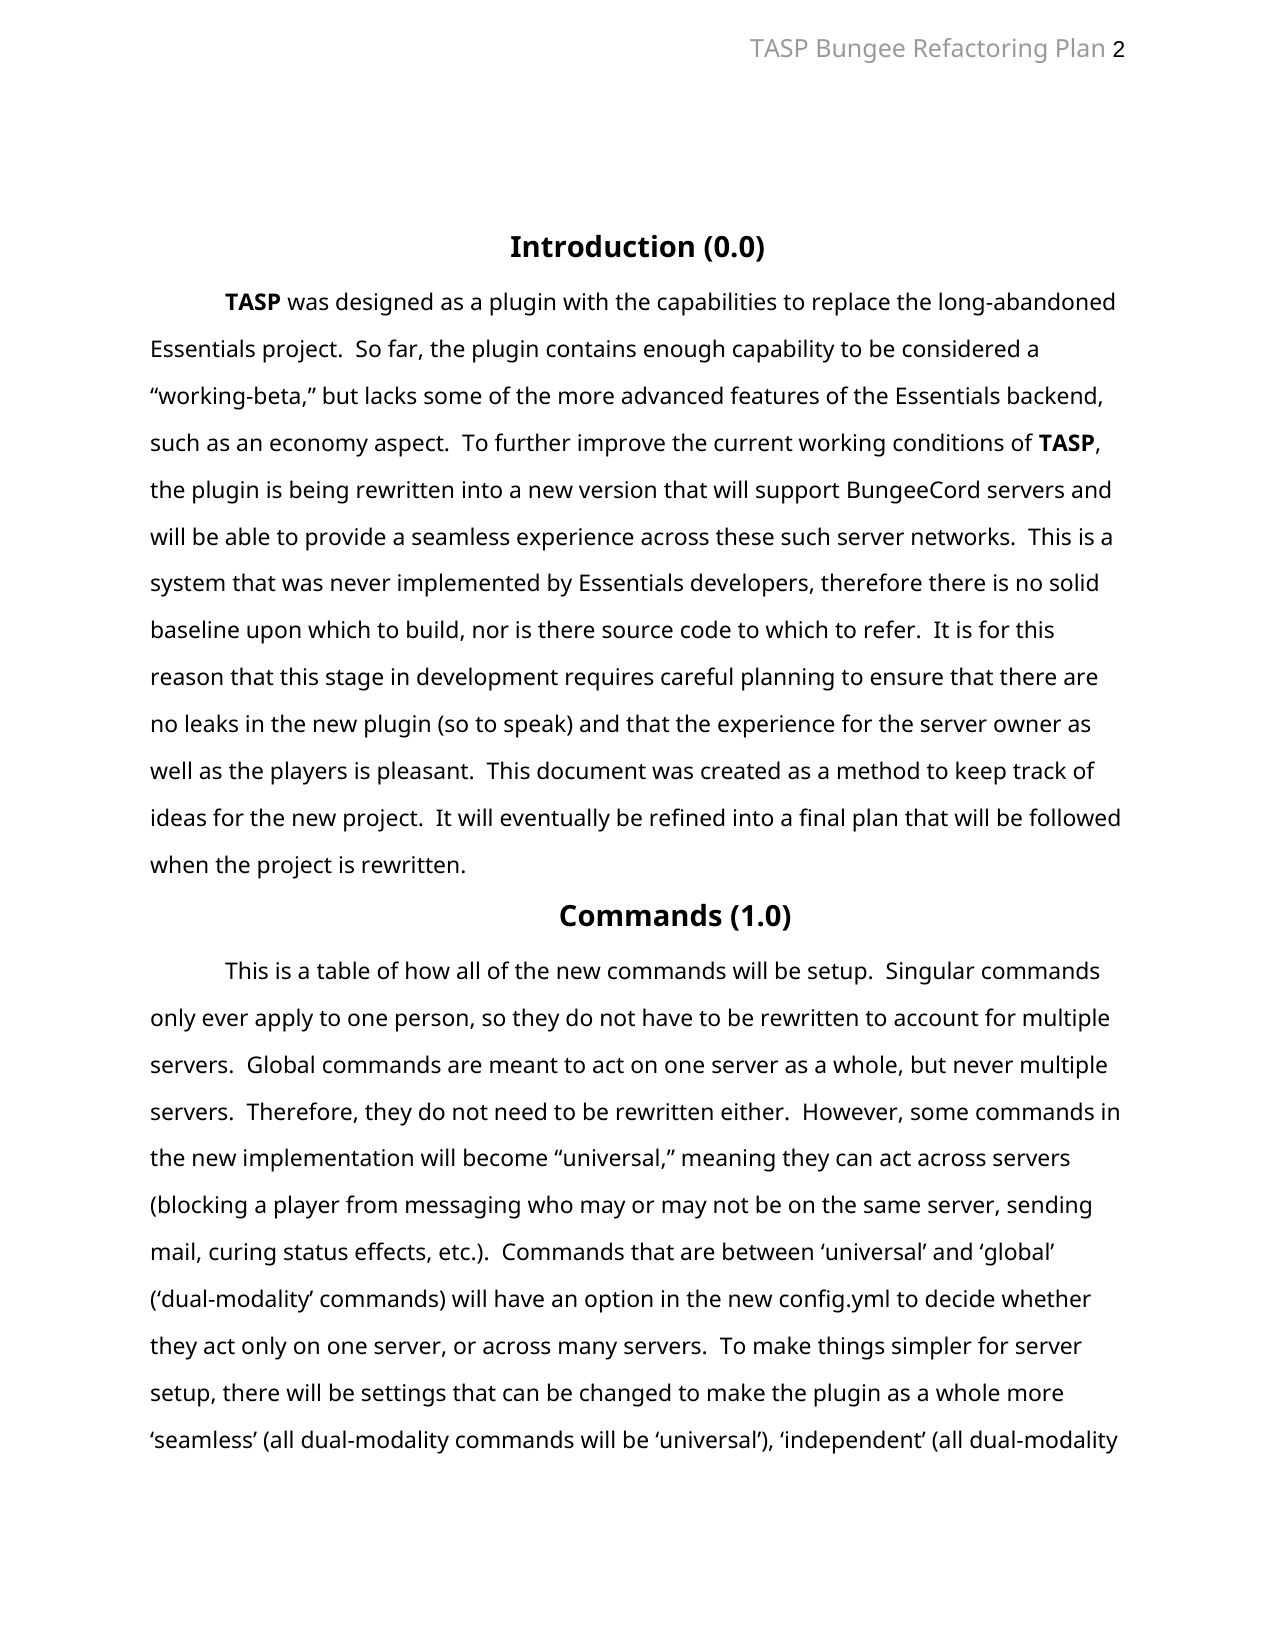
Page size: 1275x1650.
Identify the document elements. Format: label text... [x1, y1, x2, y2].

text This is a table of how all of the new commands will be setup. Singular commands only ever apply to one person, so they do not have to be rewritten to account for multiple servers. Global commands are meant to act on one server as a whole, but never multiple servers. Therefore, they do not need to be rewritten either. However, some commands in the new implementation will become “universal,” meaning they can act across servers (blocking a player from messaging who may or may not be on the same server, sending mail, curing status effects, etc.). Commands that are between ‘universal’ and ‘global’ (‘dual-modality’ commands) will have an option in the new config.yml to decide whether they act only on one server, or across many servers. To make things simpler for server setup, there will be settings that can be changed to make the plugin as a whole more ‘seamless’ (all dual-modality commands will be ‘universal’), ‘independent’ (all dual-modality [150, 955, 1125, 1455]
subtitle Commands (1.0) [150, 895, 1125, 935]
text TASP was designed as a plugin with the capabilities to replace the long-abandoned Essentials project. So far, the plugin contains enough capability to be considered a “working-beta,” but lacks some of the more advanced features of the Essentials backend, such as an economy aspect. To further improve the current working conditions of TASP, the plugin is being rewritten into a new version that will support BungeeCord servers and will be able to provide a seamless experience across these such server networks. This is a system that was never implemented by Essentials developers, therefore there is no solid baseline upon which to build, nor is there source code to which to refer. It is for this reason that this stage in development requires careful planning to ensure that there are no leaks in the new plugin (so to speak) and that the experience for the server owner as well as the players is pleasant. This document was created as a method to keep track of ideas for the new project. It will eventually be refined into a final plan that will be followed when the project is rewritten. [150, 286, 1125, 880]
subtitle Introduction (0.0) [150, 227, 1125, 266]
